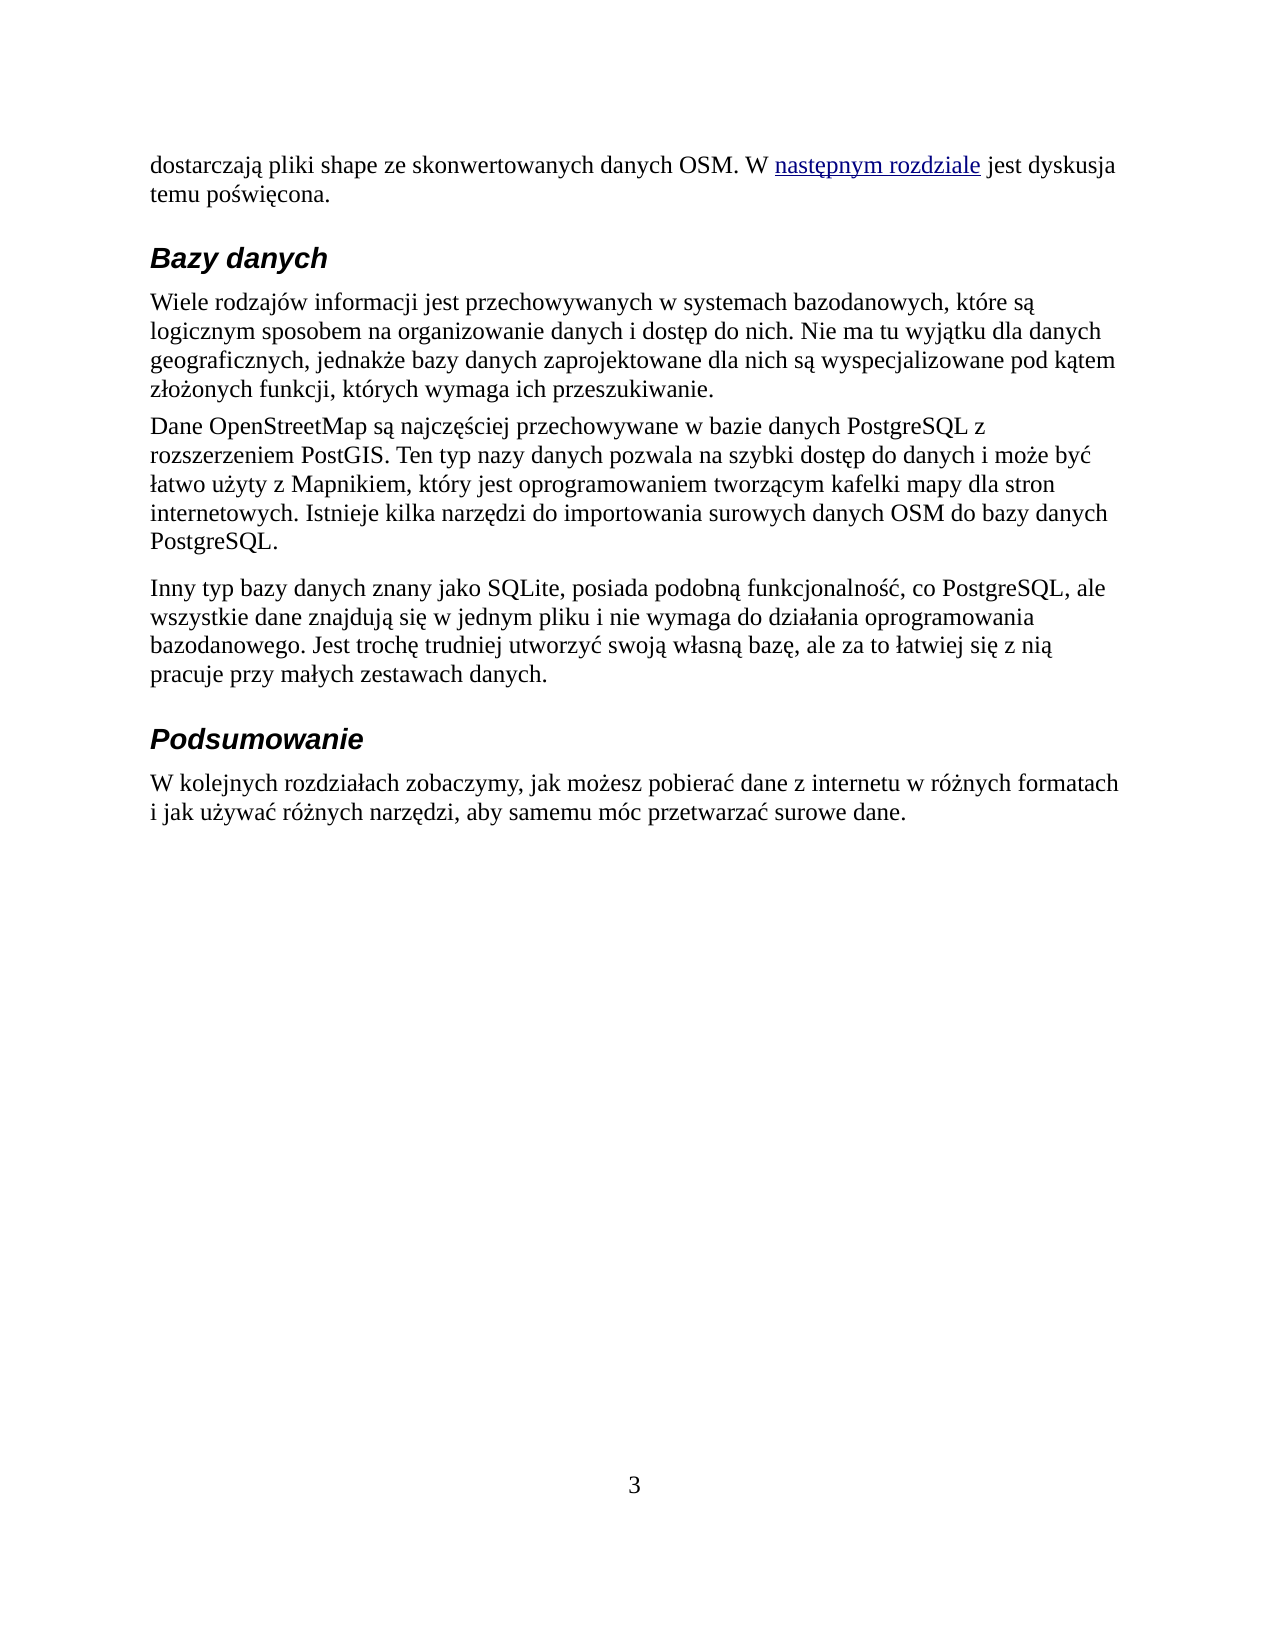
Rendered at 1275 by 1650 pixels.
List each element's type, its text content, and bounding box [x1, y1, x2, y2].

text Inny typ bazy danych znany jako SQLite, posiada podobną funkcjonalność, co PostgreSQL, ale wszystkie dane znajdują się w jednym pliku i nie wymaga do działania oprogramowania bazodanowego. Jest trochę trudniej utworzyć swoją własną bazę, ale za to łatwiej się z nią pracuje przy małych zestawach danych. [150, 573, 1125, 688]
subtitle Podsumowanie [150, 722, 1125, 756]
text Dane OpenStreetMap są najczęściej przechowywane w bazie danych PostgreSQL z rozszerzeniem PostGIS. Ten typ nazy danych pozwala na szybki dostęp do danych i może być łatwo użyty z Mapnikiem, który jest oprogramowaniem tworzącym kafelki mapy dla stron internetowych. Istnieje kilka narzędzi do importowania surowych danych OSM do bazy danych PostgreSQL. [150, 411, 1125, 555]
subtitle Bazy danych [150, 241, 1125, 275]
text Wiele rodzajów informacji jest przechowywanych w systemach bazodanowych, które są logicznym sposobem na organizowanie danych i dostęp do nich. Nie ma tu wyjątku dla danych geograficznych, jednakże bazy danych zaprojektowane dla nich są wyspecjalizowane pod kątem złożonych funkcji, których wymaga ich przeszukiwanie. [150, 287, 1125, 402]
text W kolejnych rozdziałach zobaczymy, jak możesz pobierać dane z internetu w różnych formatach i jak używać różnych narzędzi, aby samemu móc przetwarzać surowe dane. [150, 768, 1125, 826]
text dostarczają pliki shape ze skonwertowanych danych OSM. W następnym rozdziale jest dyskusja temu poświęcona. [150, 150, 1125, 207]
